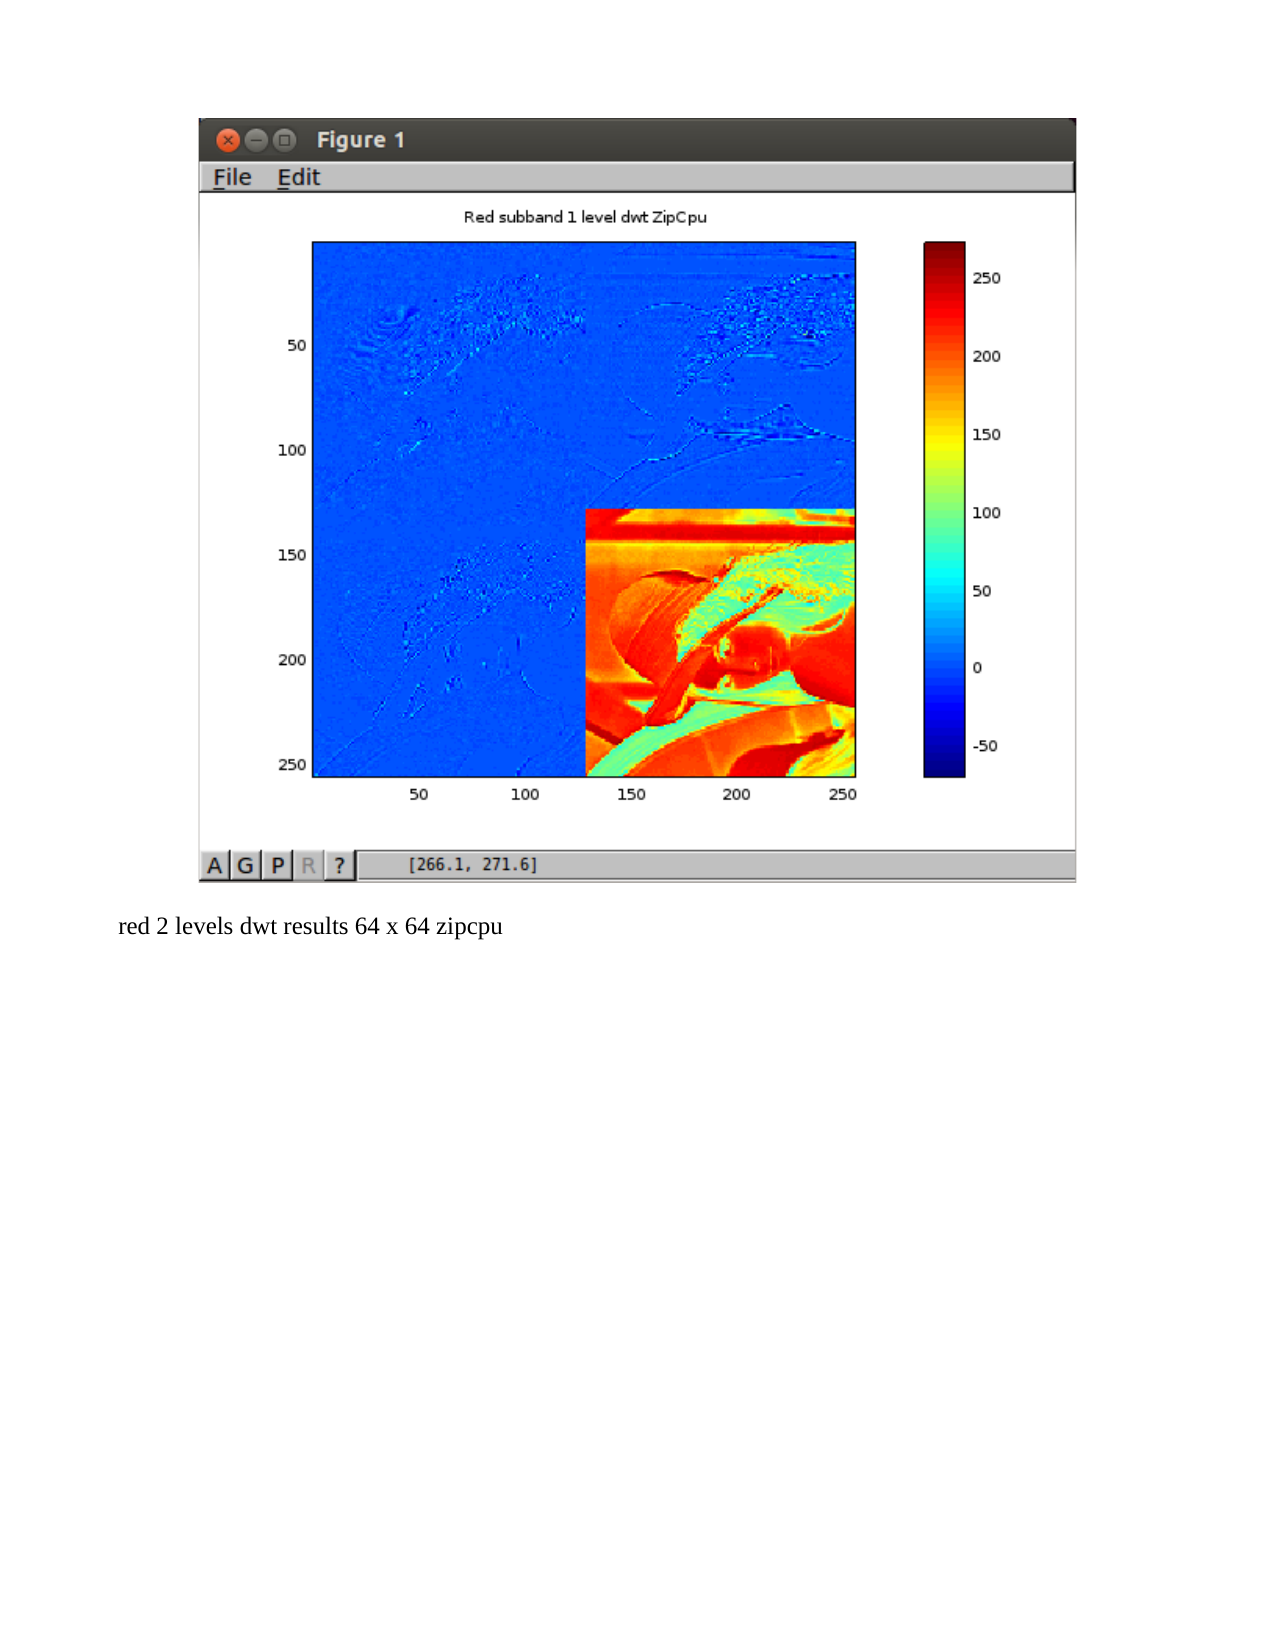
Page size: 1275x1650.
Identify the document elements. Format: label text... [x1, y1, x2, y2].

text red 2 levels dwt results 64 x 64 zipcpu [118, 911, 1157, 940]
picture [198, 118, 1077, 883]
